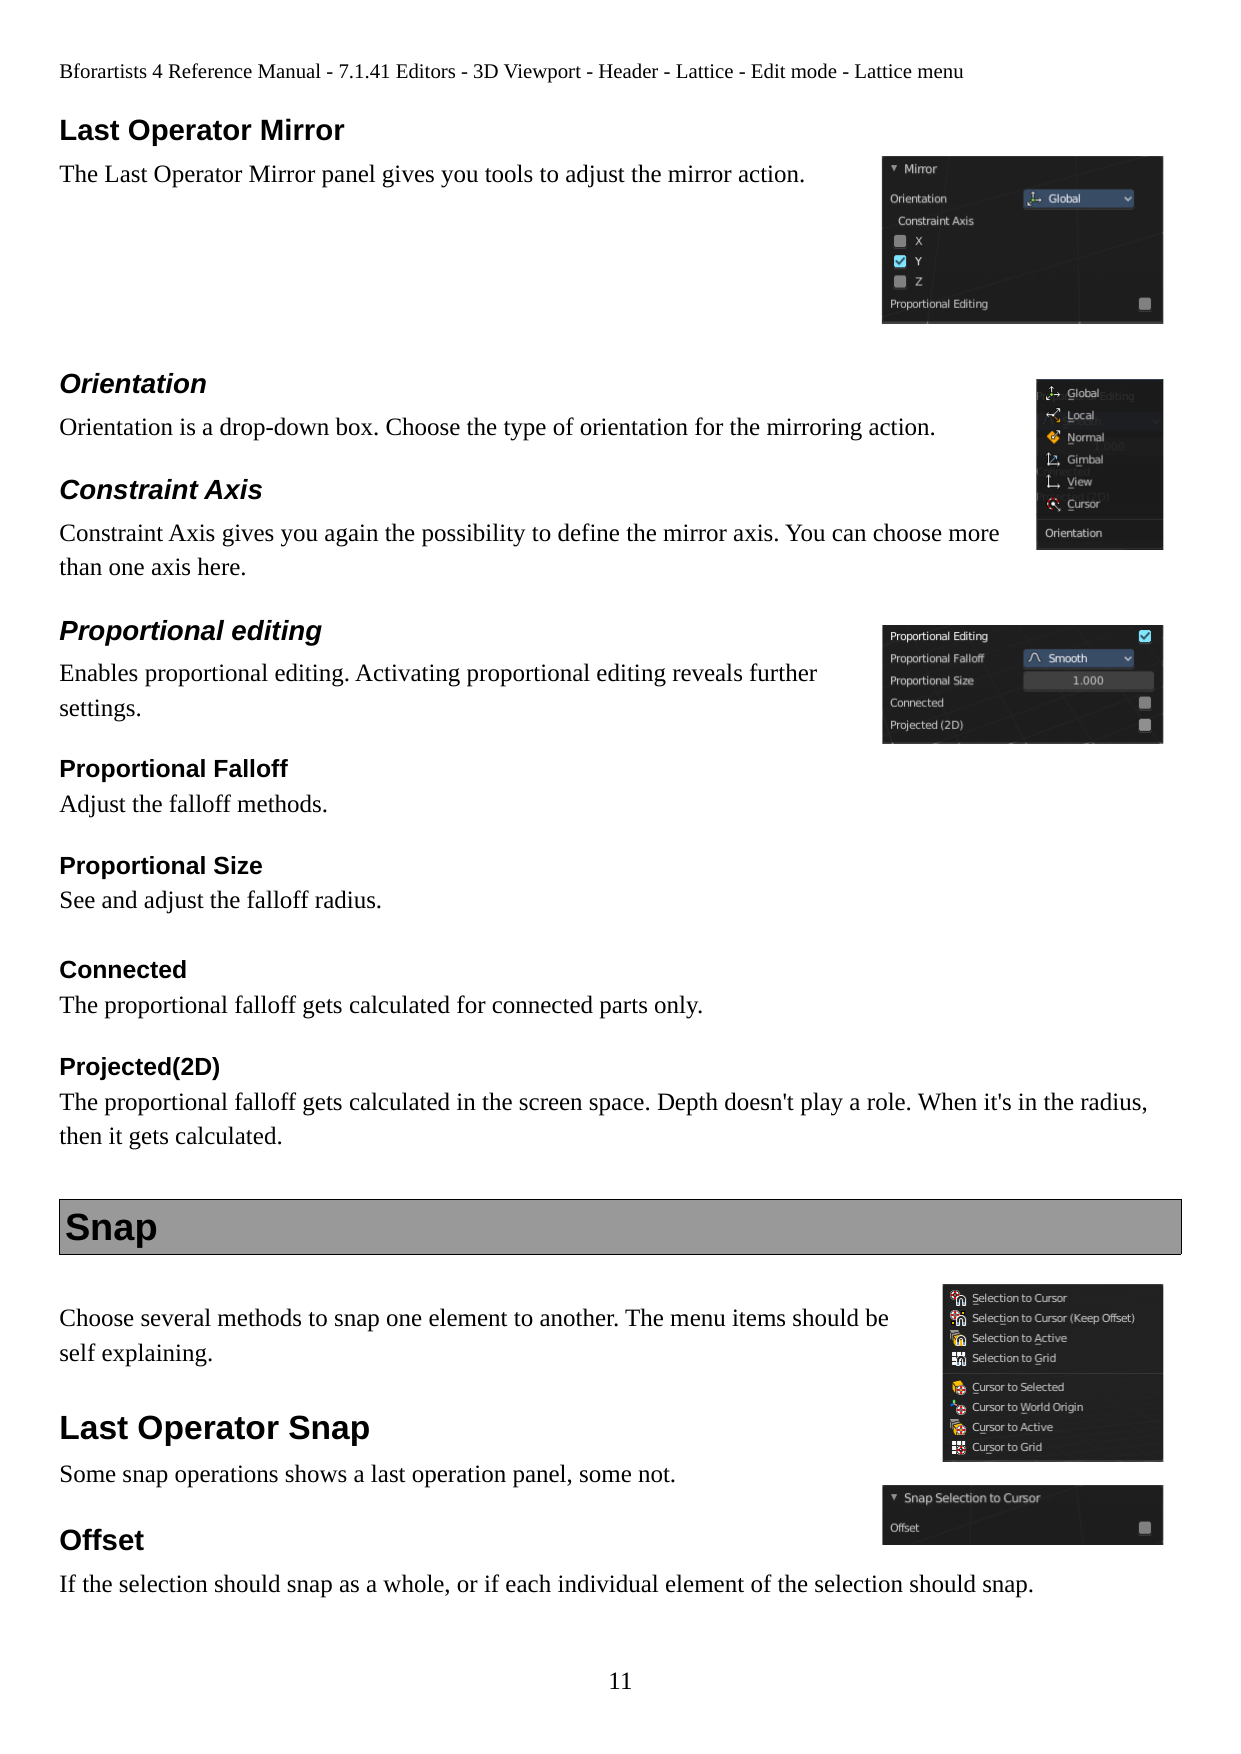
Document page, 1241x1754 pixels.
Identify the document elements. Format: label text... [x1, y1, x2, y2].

text Orientation is a drop-down box. Choose the type of orientation for the mirroring action. [59, 412, 1036, 441]
text The proportional falloff gets calculated for connected parts only. [59, 990, 1181, 1019]
picture [1036, 379, 1164, 550]
table_header Snap [60, 1200, 1181, 1254]
picture [882, 625, 1164, 744]
subtitle Connected [59, 956, 1181, 984]
subtitle [1164, 473, 1181, 505]
subtitle Last Operator Snap [59, 1408, 942, 1446]
text Some snap operations shows a last operation panel, some not. [59, 1459, 1181, 1488]
picture [882, 1485, 1164, 1545]
subtitle Last Operator Mirror [59, 113, 1181, 146]
subtitle Proportional Size [59, 851, 1181, 879]
text Constraint Axis gives you again the possibility to define the mirror axis. You can choose more than one axis here. [59, 518, 1181, 581]
subtitle [1164, 1408, 1181, 1446]
subtitle Projected(2D) [59, 1052, 1181, 1080]
subtitle Constraint Axis [59, 473, 1036, 505]
subtitle Proportional editing [59, 614, 1181, 646]
text The Last Operator Mirror panel gives you tools to adjust the mirror action. [59, 159, 881, 188]
picture [881, 156, 1164, 324]
subtitle Orientation [59, 368, 1181, 399]
picture [942, 1284, 1164, 1462]
text See and adjust the falloff radius. [59, 886, 1181, 914]
text Enables proportional editing. Activating proportional editing reveals further settings. [59, 658, 882, 722]
text Adjust the falloff methods. [59, 789, 1181, 818]
text Choose several methods to snap one element to another. The menu items should be self explaining. [59, 1303, 942, 1367]
text The proportional falloff gets calculated in the screen space. Depth doesn't play a role. When it's in the radius, then it gets calculated. [59, 1087, 1181, 1150]
subtitle Proportional Falloff [59, 754, 1181, 783]
text If the selection should snap as a whole, or if each individual element of the selection should snap. [59, 1569, 1181, 1597]
subtitle Offset [59, 1522, 1181, 1556]
